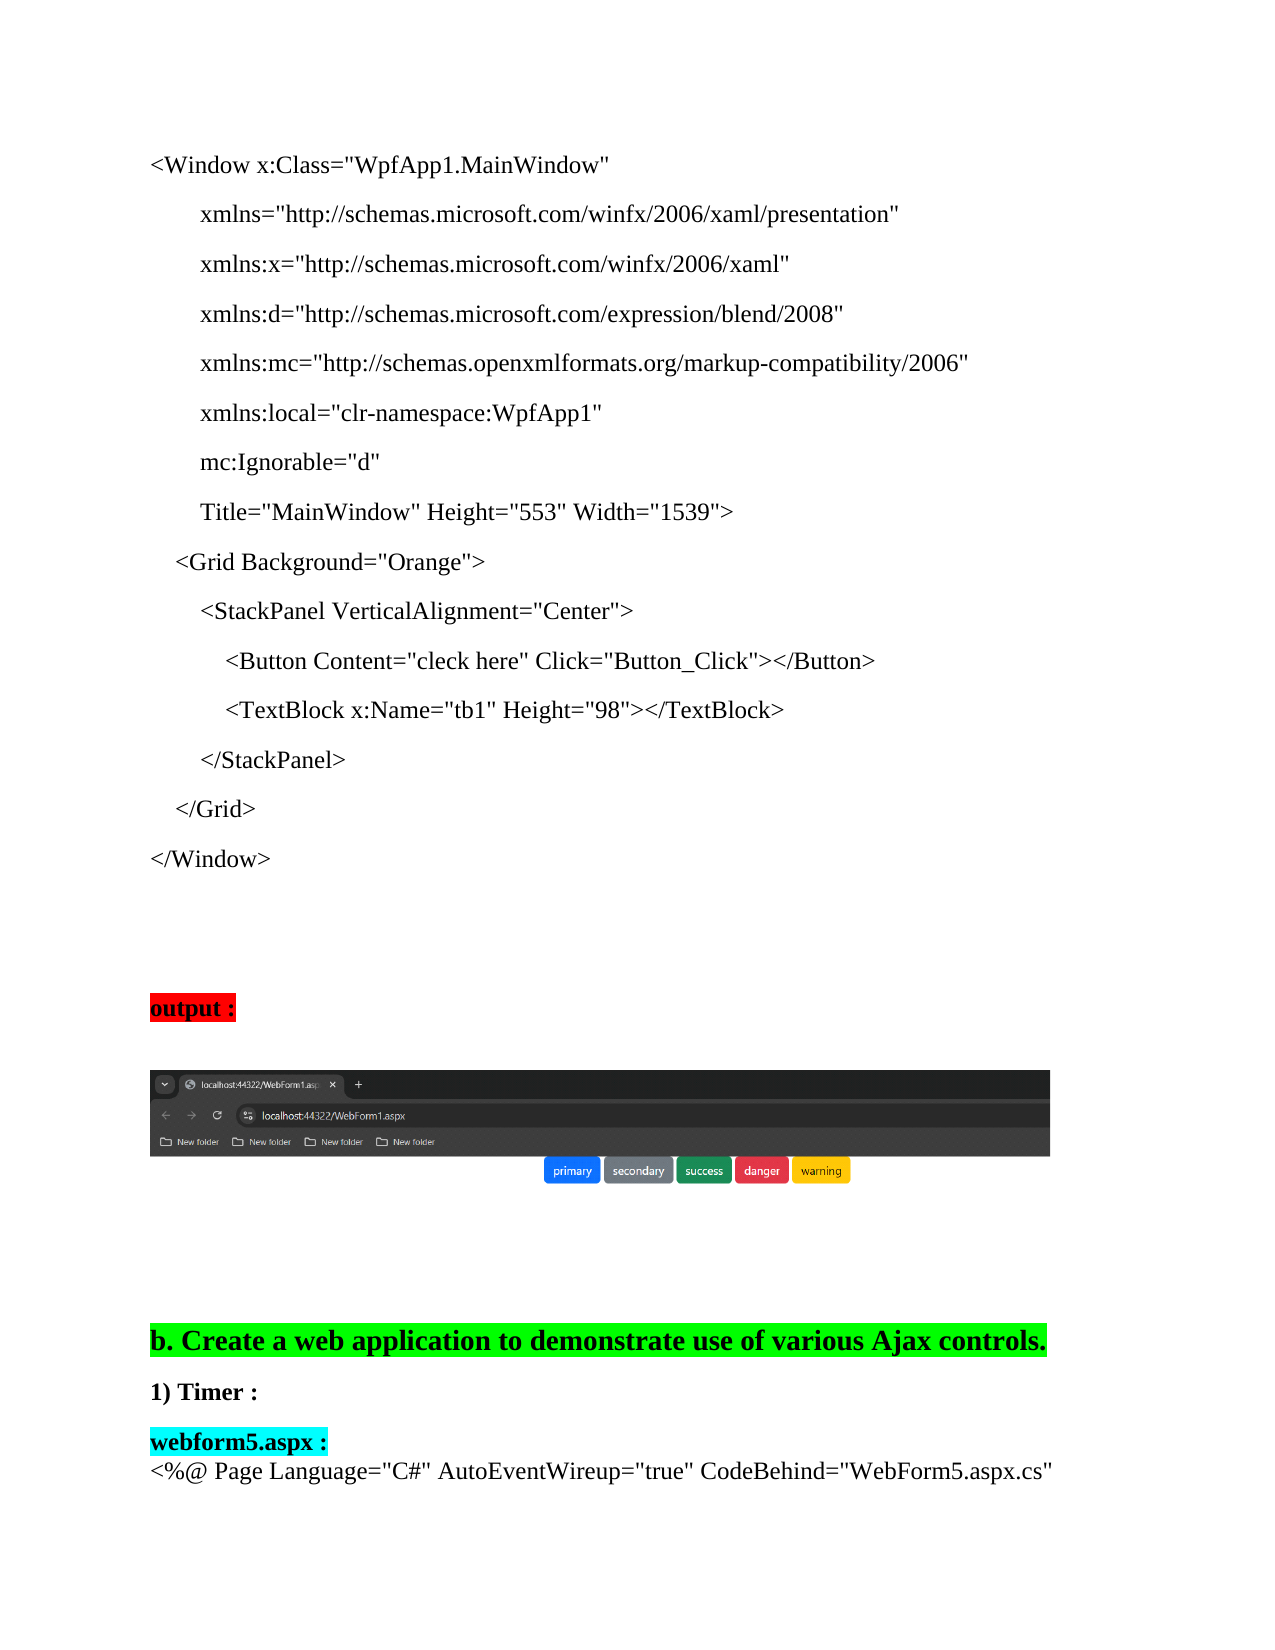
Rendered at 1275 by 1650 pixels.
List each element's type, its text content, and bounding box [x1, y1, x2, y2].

text xmlns:d="http://schemas.microsoft.com/expression/blend/2008" [150, 299, 1125, 327]
text <Window x:Class="WpfApp1.MainWindow" [150, 150, 1125, 179]
text 1) Timer : [150, 1377, 1125, 1406]
text <StackPanel VerticalAlignment="Center"> [150, 596, 1125, 625]
text xmlns:x="http://schemas.microsoft.com/winfx/2006/xaml" [150, 249, 1125, 278]
text </Window> [150, 844, 1125, 873]
text <TextBlock x:Name="tb1" Height="98"></TextBlock> [150, 695, 1125, 724]
text webform5.aspx : <%@ Page Language="C#" AutoEventWireup="true" CodeBehind="WebForm5.aspx.cs" [150, 1427, 1125, 1484]
text </StackPanel> [150, 745, 1125, 774]
text b. Create a web application to demonstrate use of various Ajax controls. [150, 1323, 1125, 1357]
text output : [150, 993, 1125, 1050]
text xmlns="http://schemas.microsoft.com/winfx/2006/xaml/presentation" [150, 199, 1125, 228]
text mc:Ignorable="d" [150, 447, 1125, 476]
text <Button Content="cleck here" Click="Button_Click"></Button> [150, 646, 1125, 674]
text xmlns:local="clr-namespace:WpfApp1" [150, 398, 1125, 427]
text Title="MainWindow" Height="553" Width="1539"> [150, 497, 1125, 526]
text xmlns:mc="http://schemas.openxmlformats.org/markup-compatibility/2006" [150, 348, 1125, 377]
text </Grid> [150, 794, 1125, 823]
text <Grid Background="Orange"> [150, 547, 1125, 575]
